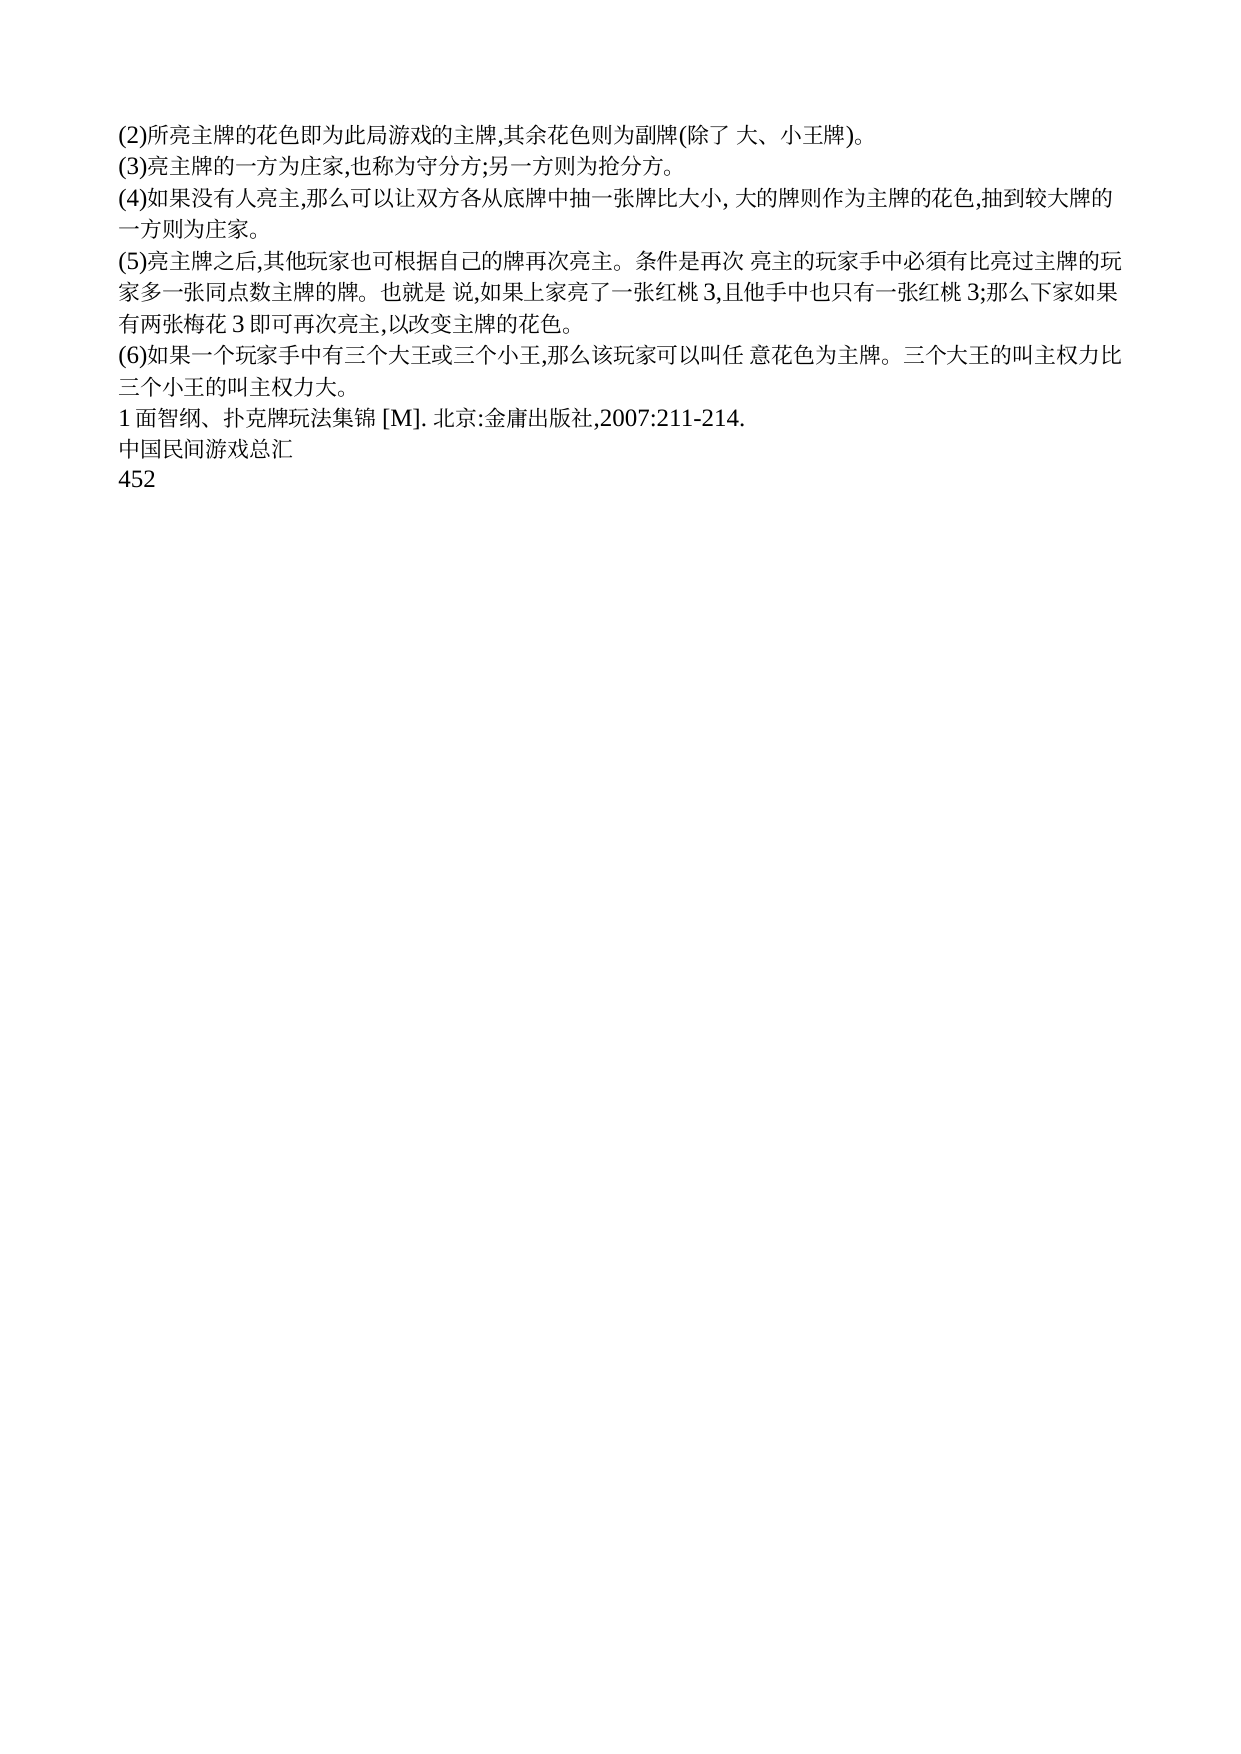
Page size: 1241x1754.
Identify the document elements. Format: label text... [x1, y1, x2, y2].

text (6)如果一个玩家手中有三个大王或三个小王,那么该玩家可以叫任 意花色为主牌。三个大王的叫主权力比三个小王的叫主权力大。 [118, 338, 1122, 401]
text 452 [118, 464, 1122, 493]
text 1面智纲、扑克牌玩法集锦 [M]. 北京:金庸出版社,2007:211-214. [118, 401, 1122, 433]
text (2)所亮主牌的花色即为此局游戏的主牌,其余花色则为副牌(除了 大、小王牌)。 [118, 118, 1122, 149]
text (5)亮主牌之后,其他玩家也可根据自己的牌再次亮主。条件是再次 亮主的玩家手中必須有比亮过主牌的玩家多一张同点数主牌的牌。也就是 说,如果上家亮了一张红桃3,且他手中也只有一张红桃3;那么下家如果 有两张梅花3即可再次亮主,以改变主牌的花色。 [118, 244, 1122, 338]
text 中国民间游戏总汇 [118, 433, 1122, 464]
text (3)亮主牌的一方为庄家,也称为守分方;另一方则为抢分方。 [118, 149, 1122, 181]
text (4)如果没有人亮主,那么可以让双方各从底牌中抽一张牌比大小, 大的牌则作为主牌的花色,抽到较大牌的一方则为庄家。 [118, 181, 1122, 244]
